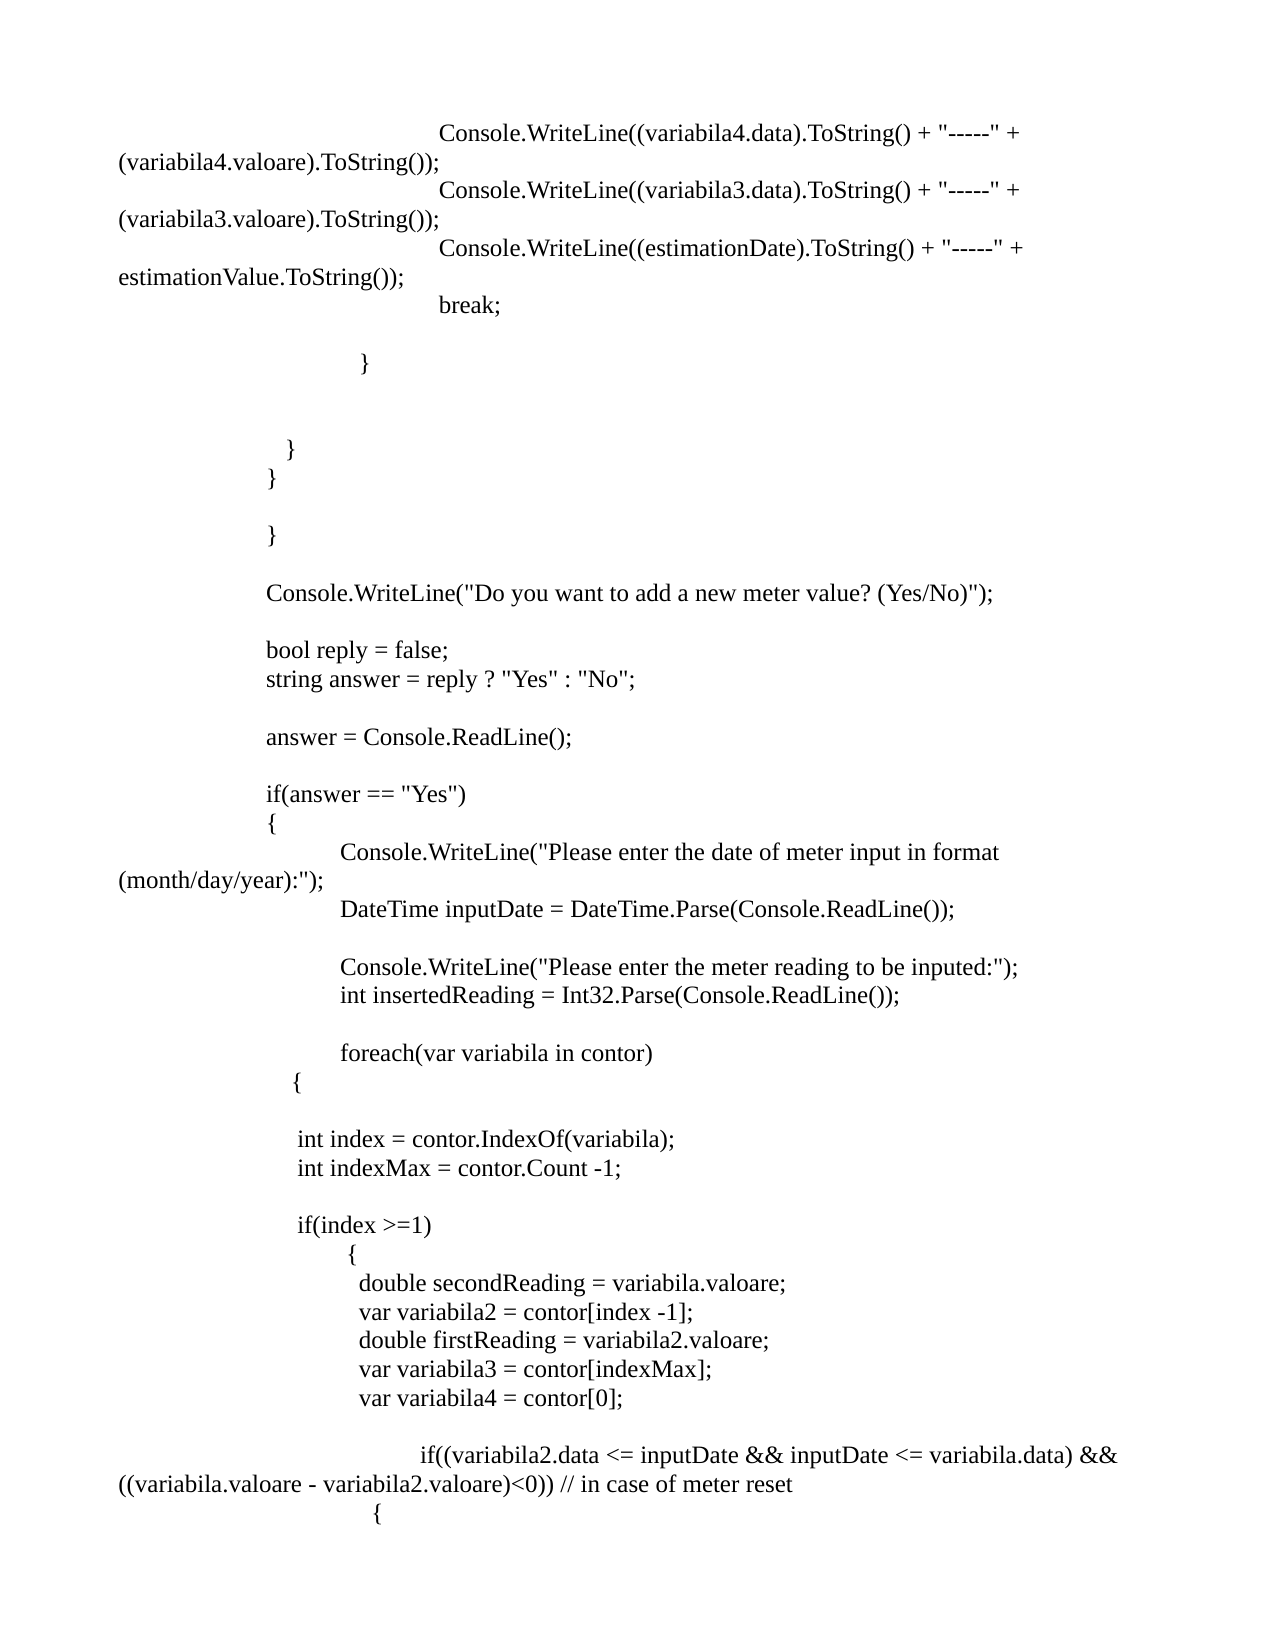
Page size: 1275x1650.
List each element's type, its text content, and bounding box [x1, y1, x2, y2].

text double firstReading = variabila2.valoare; [118, 1326, 1157, 1354]
text var variabila3 = contor[indexMax]; [118, 1354, 1157, 1383]
text if(index >=1) [118, 1211, 1157, 1239]
text foreach(var variabila in contor) [118, 1038, 1157, 1067]
text break; [118, 291, 1157, 319]
text { [118, 1239, 1157, 1268]
text var variabila4 = contor[0]; [118, 1383, 1157, 1412]
text Console.WriteLine((variabila4.data).ToString() + "-----" + (variabila4.valoare).ToString()); [118, 118, 1157, 176]
text if((variabila2.data <= inputDate && inputDate <= variabila.data) && ((variabila.valoare - variabila2.valoare)<0)) // in case of meter reset [118, 1441, 1157, 1498]
text } [118, 434, 1157, 463]
text if(answer == "Yes") [118, 779, 1157, 808]
text Console.WriteLine("Please enter the date of meter input in format (month/day/year):"); [118, 837, 1157, 894]
text Console.WriteLine((variabila3.data).ToString() + "-----" + (variabila3.valoare).ToString()); [118, 176, 1157, 233]
text Console.WriteLine("Please enter the meter reading to be inputed:"); [118, 952, 1157, 981]
text int indexMax = contor.Count -1; [118, 1153, 1157, 1182]
text DateTime inputDate = DateTime.Parse(Console.ReadLine()); [118, 894, 1157, 923]
text answer = Console.ReadLine(); [118, 722, 1157, 751]
text } [118, 348, 1157, 377]
text } [118, 521, 1157, 549]
text int index = contor.IndexOf(variabila); [118, 1124, 1157, 1153]
text { [118, 808, 1157, 837]
text } [118, 463, 1157, 492]
text double secondReading = variabila.valoare; [118, 1268, 1157, 1297]
text { [118, 1498, 1157, 1527]
text Console.WriteLine((estimationDate).ToString() + "-----" + estimationValue.ToString()); [118, 233, 1157, 291]
text Console.WriteLine("Do you want to add a new meter value? (Yes/No)"); [118, 578, 1157, 607]
text var variabila2 = contor[index -1]; [118, 1297, 1157, 1326]
text string answer = reply ? "Yes" : "No"; [118, 664, 1157, 693]
text int insertedReading = Int32.Parse(Console.ReadLine()); [118, 981, 1157, 1009]
text { [118, 1067, 1157, 1096]
text bool reply = false; [118, 636, 1157, 664]
